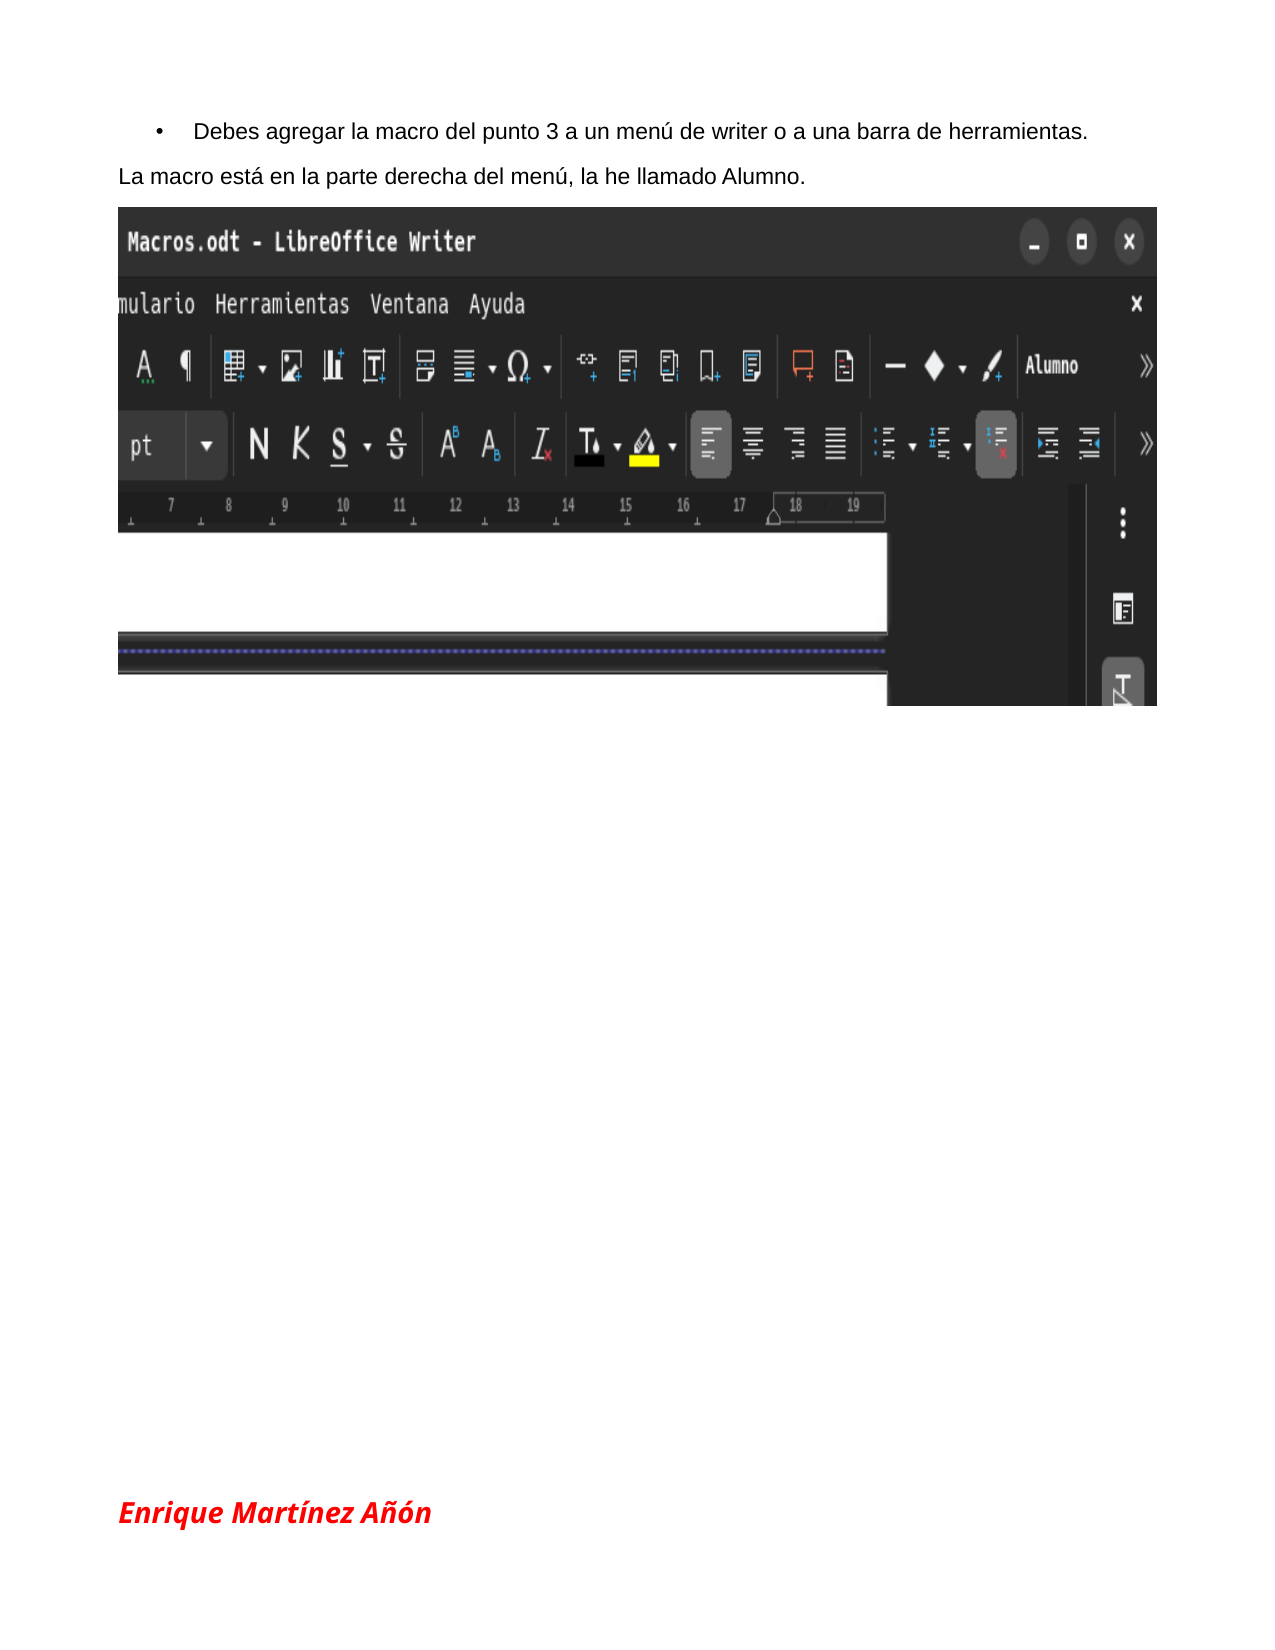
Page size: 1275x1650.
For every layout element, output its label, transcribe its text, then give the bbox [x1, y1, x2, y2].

text La macro está en la parte derecha del menú, la he llamado Alumno. [118, 163, 1157, 189]
picture [118, 207, 1157, 706]
list Debes agregar la macro del punto 3 a un menú de writer o a una barra de herramientas. [156, 118, 1157, 144]
